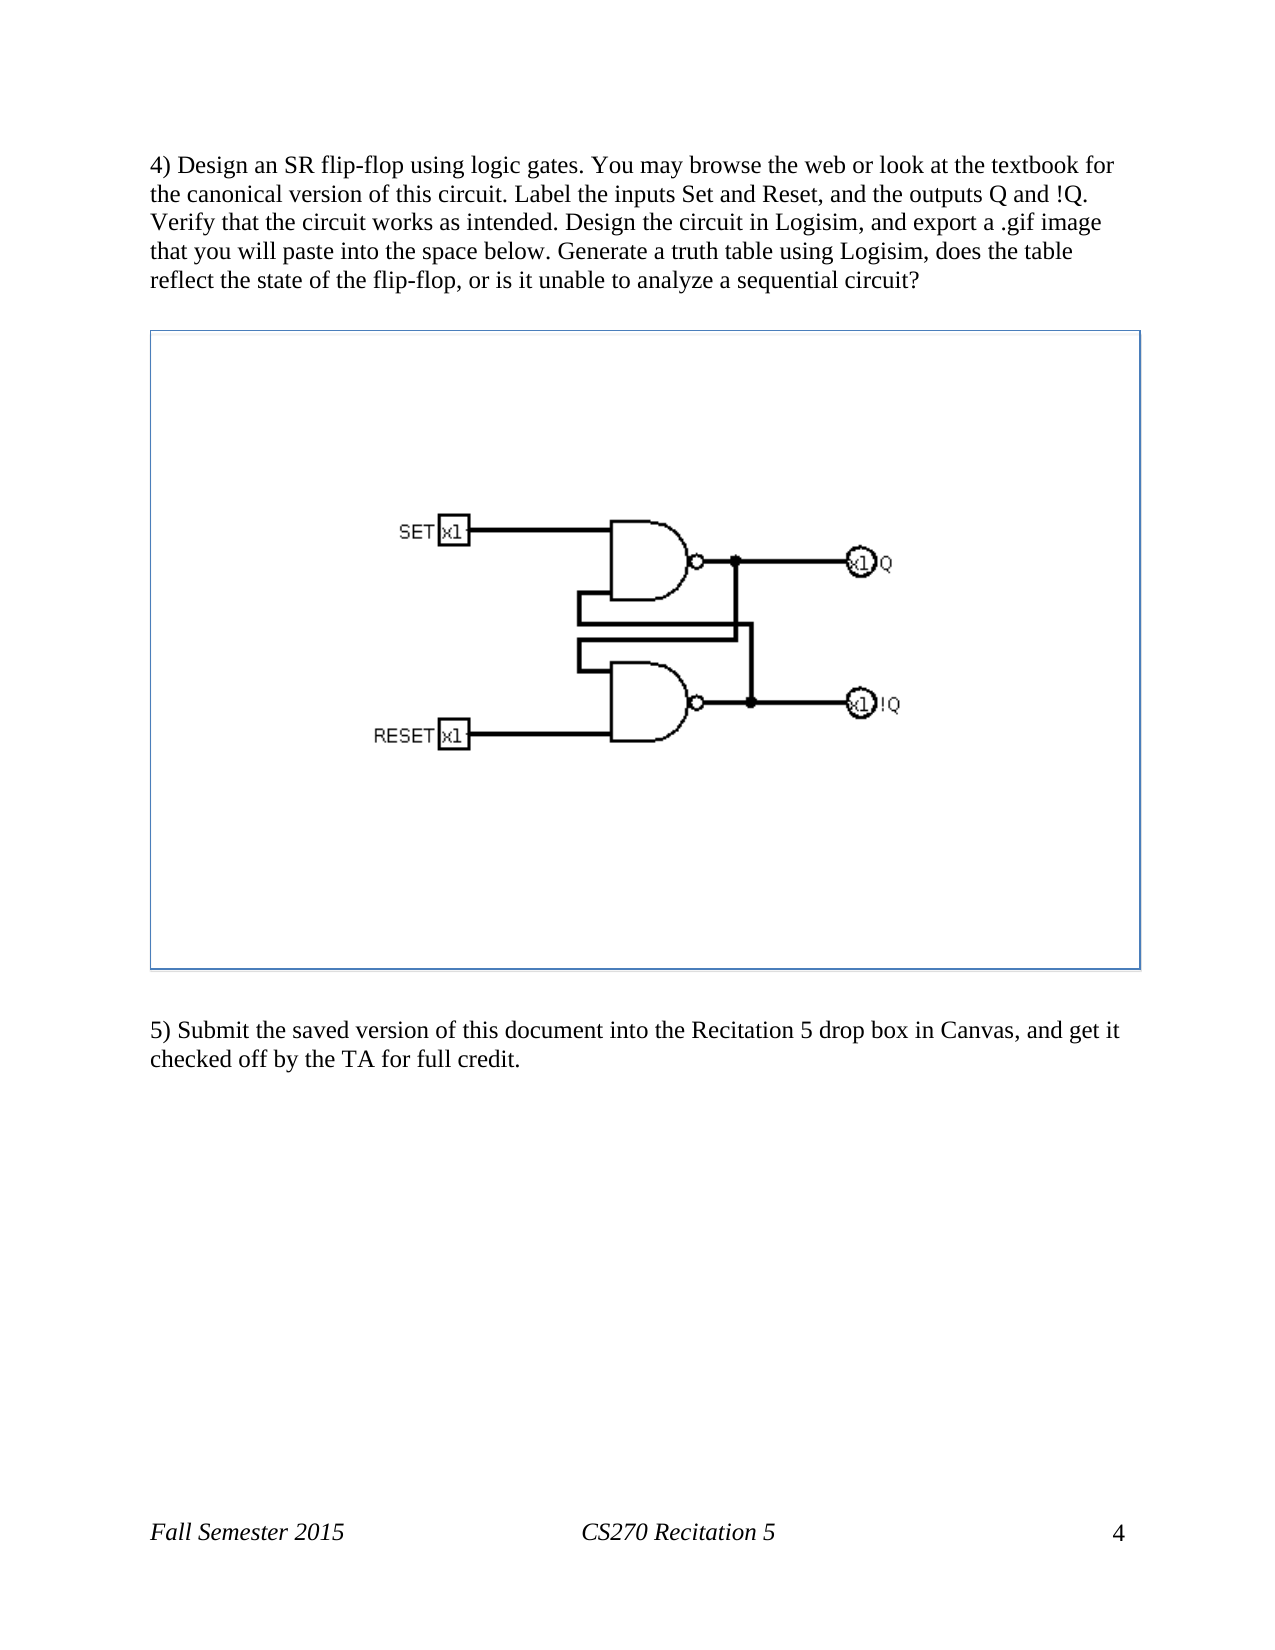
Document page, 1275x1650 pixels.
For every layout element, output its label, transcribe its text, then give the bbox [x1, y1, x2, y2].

picture [366, 506, 909, 757]
text 4) Design an SR flip-flop using logic gates. You may browse the web or look at the textbook for the canonical version of this circuit. Label the inputs Set and Reset, and the outputs Q and !Q. Verify that the circuit works as intended. Design the circuit in Logisim, and export a .gif image that you will paste into the space below. Generate a truth table using Logisim, does the table reflect the state of the flip-flop, or is it unable to analyze a sequential circuit? [150, 150, 1125, 294]
text 5) Submit the saved version of this document into the Recitation 5 drop box in Canvas, and get it checked off by the TA for full credit. [150, 1016, 1125, 1073]
